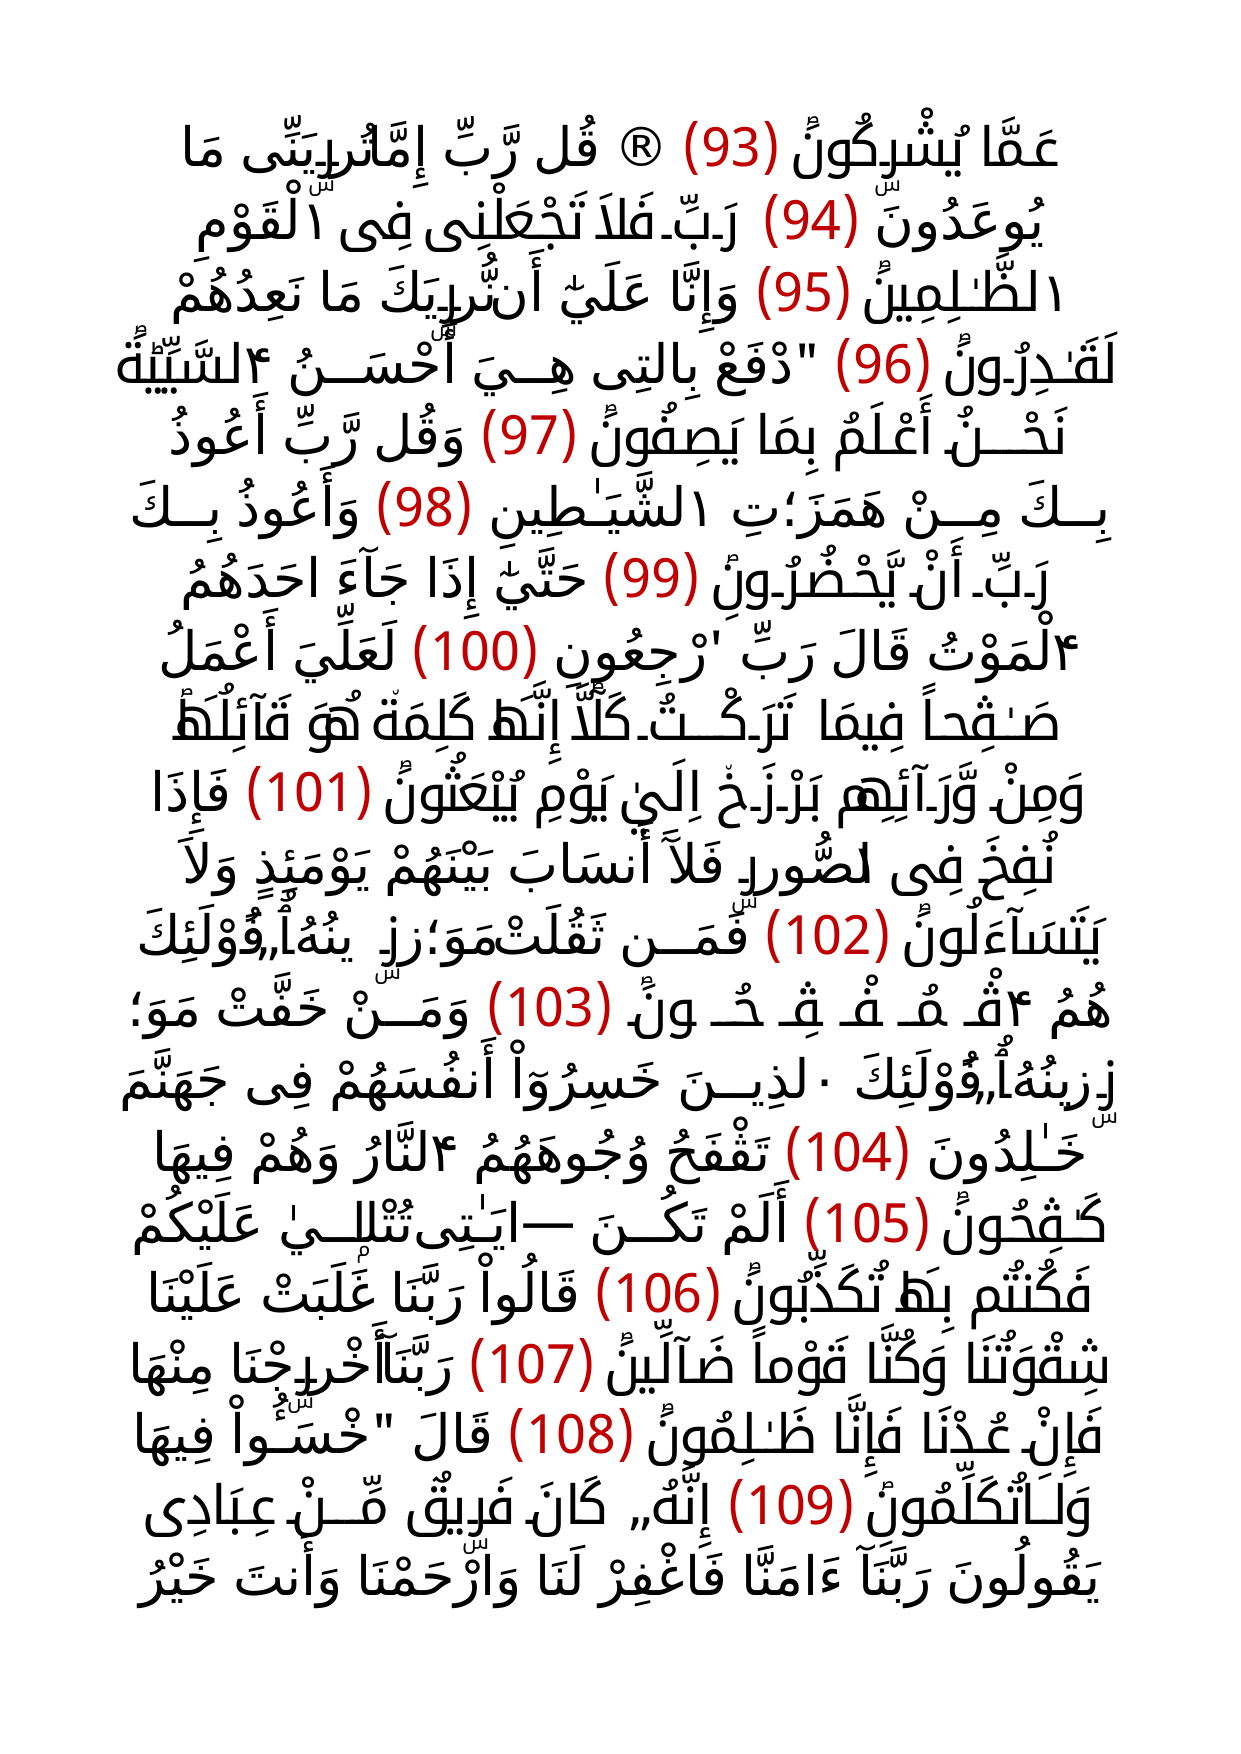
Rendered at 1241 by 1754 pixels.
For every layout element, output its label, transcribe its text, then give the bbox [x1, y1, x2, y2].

text تُسْحَرُونَؐ (90) بَلَ اَتَيْنَـٰهُم بِالْحَقﱢّؐ وَإِنَّهُمْ لَكَـٰذِبُونَؐ (91) مَا "تَّخَذَ ۰للَّهُ مِنْ وَّلَدٍؐ وَمَا كَانَ مَعَهُ„ مِنِ اِچَهٖؐ اِذاً لَّذَهَــبَ كُلُّ إِچَهٙ بِمَا خَلَقَ وَلَعَلاَ بَعْضُهُمْ عَلَيٰ بَعْــضٍؐ سُبْحَـٰــنَ ۰للَّهِ عَمَّا يَصِفُونَؐ (92) عَـٰلِمُ ۴لْغَيْبِ وَالشَّهَـٰدَةِؐ فَتَعَـٰلۭــيٰ عَمَّا يُشْرۣكُونَؐ (93) ® قُل رَّبِّ إِمَّا تُرۣيَنِّى مَا يُوعَدُونَ (94) رَبِّ فَلاَ تَجْعَلْنِى فِى ۱لْقَوْمِ ۱لظَّـٰلِمِينَؐ (95) وَإِنَّا عَلَيٰٓ أَن نُّرۣيَكَ مَا نَعِدُهُمْ لَقَـٰدِرُونَؐ (96) "دْفَعْ بِالتِى هِــيَ أَحْسَــنُ ۴لسَّيِّيؕةَؐ نَحْــنُ أَعْلَمُ بِمَا يَصِفُونَؐ (97) وَقُل رَّبِّ أَعُوذُ بِــكَ مِــنْ هَمَزَ؛تِ ۱لشَّيَـٰطِينِ (98) وَأَعُوذُ بِــكَ رَبِّ أَنْ يَّحْضُرُونِؐ (99) حَتَّيٰٓ إِذَا جَآءَ احَدَهُمُ ۴لْمَوْتُ قَالَ رَبِّ 'رْجِعُونِ (100) لَعَلِّيَ أَعْمَلُ صَـٰڤِحاً فِيمَا تَرَكْــتُ كَلٓؐاَّ إِنَّهَا كَلِمَة٘ هُوَ قَآئِلُهَاؐ وَمِنْ وَّرَآئِهِم بَرْزَخ٘ اِلَيٰ يَوْمِ يُبْعَثُونَؐ (101) فَإِذَا نُفِخَ فِى ۱لصُّورۣ فَلآَ أَنسَابَ بَيْنَهُمْ يَوْمَئِذٍ وَلاَ يَتَسَآءَلُونَؐ (102) فَمَــن ثَقُلَتْ مَوَ؛زۣينُهُ„ فَٱُوْلَئِكَ هُمُ ۴ڤْمُفْڤِحُونَؐ (103) وَمَــنْ خَفَّتْ مَوَ؛زۣينُهُ„ فَٱُوْلَئِكَ ۰لذِيــنَ خَسِرُوٓاْ أَنفُسَهُمْ فِى جَهَنَّمَ خَـٰلِدُونَ (104) تَڤْفَحُ وُجُوهَهُمُ ۴لنَّارُ وَهُمْ فِيهَا كَـٰڤِحُونَؐ (105) أَلَمْ تَكُــنَ —ايَـٰتِى تُتْلۭــيٰ عَلَيْكُمْ فَكُنتُم بِهَا تُكَذِّبُونَؐ (106) قَالُواْ رَبَّنَا غَلَبَتْ عَلَيْنَا شِقْوَتُنَا وَكُنَّا قَوْماً ضَآلِّينَؐ (107) رَبَّنَآ أَخْرۣجْنَا مِنْهَا فَإِنْ عُدْنَا فَإِنَّا ظَـٰلِمُونَؐ (108) قَالَ "خْسَـُٔواْ فِيهَا وَلاَ تُكَلِّمُونِؐ (109) إِنَّهُ„ كَانَ فَرۣيقٌ مِّــنْ عِبَادِى يَقُولُونَ رَبَّنَآ ءَامَنَّا فَاغْفِرْ لَنَا وَارْحَمْنَا وَأَنتَ خَيْرُ ۴لرَّ؛حِمِينَ (110) فَاتَّخَذتُّمُوهُمْ سُخْرۣيّاٗ حَتَّــيٰٓ أَنسَوْكُمْ ذِكْرۣى وَكُنتُم مِّنْهُمْ تَضْحَكُونَؐ (111) إِنِّى جَزَيْتُهُمُ ۴لْيَوْمَ بِمَا صَبَرُوٓاْ أَنَّهُمْ هُمُ ۴لْفَآئِزُونَؐ (112) قَالللَ كَمْ لَبِثْتُمْ فِى ۱لاَرْضضضِ عَدَدَ سِنِينَؐ (113) قَالُواْ لَبِثْنَا يَوْماٗ اَوْ بَعْضَ يَوْمٍؐ فَسْـَٔلِ ۱لْعَآدِّينَؐ (114) قَالَ إِن لَّبِثْتُمُ; إِلاَّ قَلِيلًا لَّوَ اَنَّكُمْ كُنتُمْ تَعْلَمُونَؐ (115) © أَفَحَسِبْتُمُ; أَنَّمَا خَلَقْنَـٰكُمْ عَبَثاً وَأَنَّكُمُ; إِلَيْنَا لاَ تُرْجَعُونَؐ (116) فَتَعَـٰلَــي ۰للَّهُ ۴لْمَلِكُ ۴لْحَقُّؐ لآَ إِچَهَ إِلاَّ هُوَؐ رَبُّ ۴لْعَرْشِ ۱لْكَرۣيمِؐ (117) وَمَنْ يَّدْعُ مَعَ ۰للَّهِ إِچَهاٗ —اخَرَ لاَ بُرْهَـٰــنَ لَهُ„ بِهِ” فَإِنَّمَا [118, 118, 1122, 1617]
